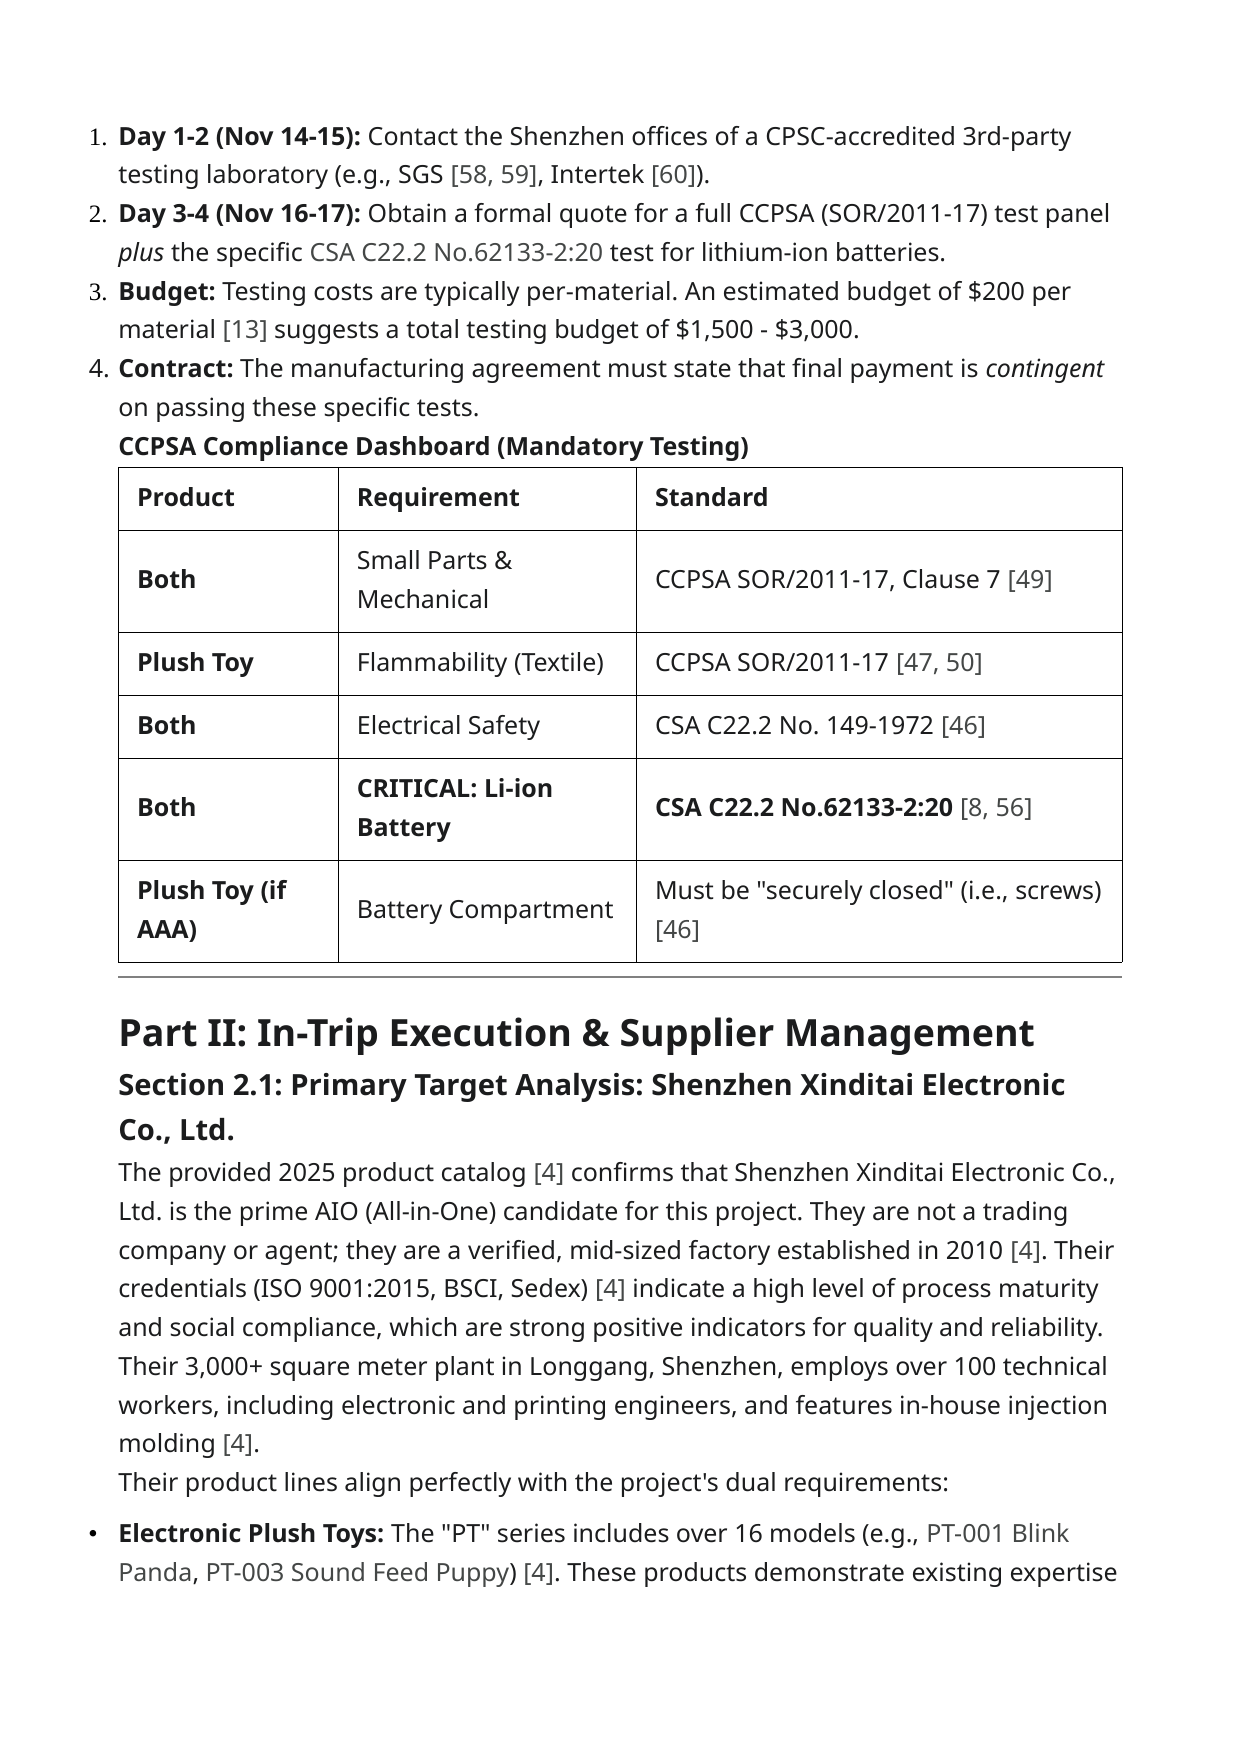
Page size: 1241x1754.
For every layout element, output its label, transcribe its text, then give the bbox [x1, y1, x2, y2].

subtitle Section 2.1: Primary Target Analysis: Shenzhen Xinditai Electronic Co., Ltd. [118, 1064, 1122, 1149]
table_cell Both [119, 759, 338, 860]
subtitle Part II: In-Trip Execution & Supplier Management [118, 1006, 1122, 1057]
table_cell CSA C22.2 No. 149-1972 [46] [637, 696, 1122, 758]
table_cell CCPSA SOR/2011-17, Clause 7 [49] [637, 531, 1122, 632]
table_header Product [119, 468, 338, 530]
table_cell Small Parts & Mechanical [339, 531, 636, 632]
table_cell Plush Toy (if AAA) [119, 861, 338, 962]
list Contract: The manufacturing agreement must state that final payment is contingent on passing these specific tests. [118, 351, 1122, 423]
list Day 1-2 (Nov 14-15): Contact the Shenzhen offices of a CPSC-accredited 3rd-party testing laboratory (e.g., SGS [58, 59], Intertek [60]). [118, 118, 1122, 191]
table_cell CSA C22.2 No.62133-2:20 [8, 56] [637, 759, 1122, 860]
text The provided 2025 product catalog [4] confirms that Shenzhen Xinditai Electronic Co., Ltd. is the prime AIO (All-in-One) candidate for this project. They are not a trading company or agent; they are a verified, mid-sized factory established in 2010 [4]. Their credentials (ISO 9001:2015, BSCI, Sedex) [4] indicate a high level of process maturity and social compliance, which are strong positive indicators for quality and reliability. Their 3,000+ square meter plant in Longgang, Shenzhen, employs over 100 technical workers, including electronic and printing engineers, and features in-house injection molding [4]. [118, 1155, 1122, 1460]
table_cell Battery Compartment [339, 861, 636, 962]
table_header Standard [637, 468, 1122, 530]
table_cell Plush Toy [119, 633, 338, 695]
table_cell CRITICAL: Li-ion Battery [339, 759, 636, 860]
table_header Requirement [339, 468, 636, 530]
list Budget: Testing costs are typically per-material. An estimated budget of $200 per material [13] suggests a total testing budget of $1,500 - $3,000. [118, 273, 1122, 346]
table_cell Both [119, 531, 338, 632]
table_cell Electrical Safety [339, 696, 636, 758]
table_cell Flammability (Textile) [339, 633, 636, 695]
table_cell Must be "securely closed" (i.e., screws) [46] [637, 861, 1122, 962]
subtitle CCPSA Compliance Dashboard (Mandatory Testing) [118, 428, 1122, 462]
table_cell Both [119, 696, 338, 758]
list Electronic Plush Toys: The "PT" series includes over 16 models (e.g., PT-001 Blink Panda, PT-003 Sound Feed Puppy) [4]. These products demonstrate existing expertise [118, 1516, 1122, 1589]
list Day 3-4 (Nov 16-17): Obtain a formal quote for a full CCPSA (SOR/2011-17) test panel plus the specific CSA C22.2 No.62133-2:20 test for lithium-ion batteries. [118, 196, 1122, 268]
table_cell CCPSA SOR/2011-17 [47, 50] [637, 633, 1122, 695]
text Their product lines align perfectly with the project's dual requirements: [118, 1465, 1122, 1499]
